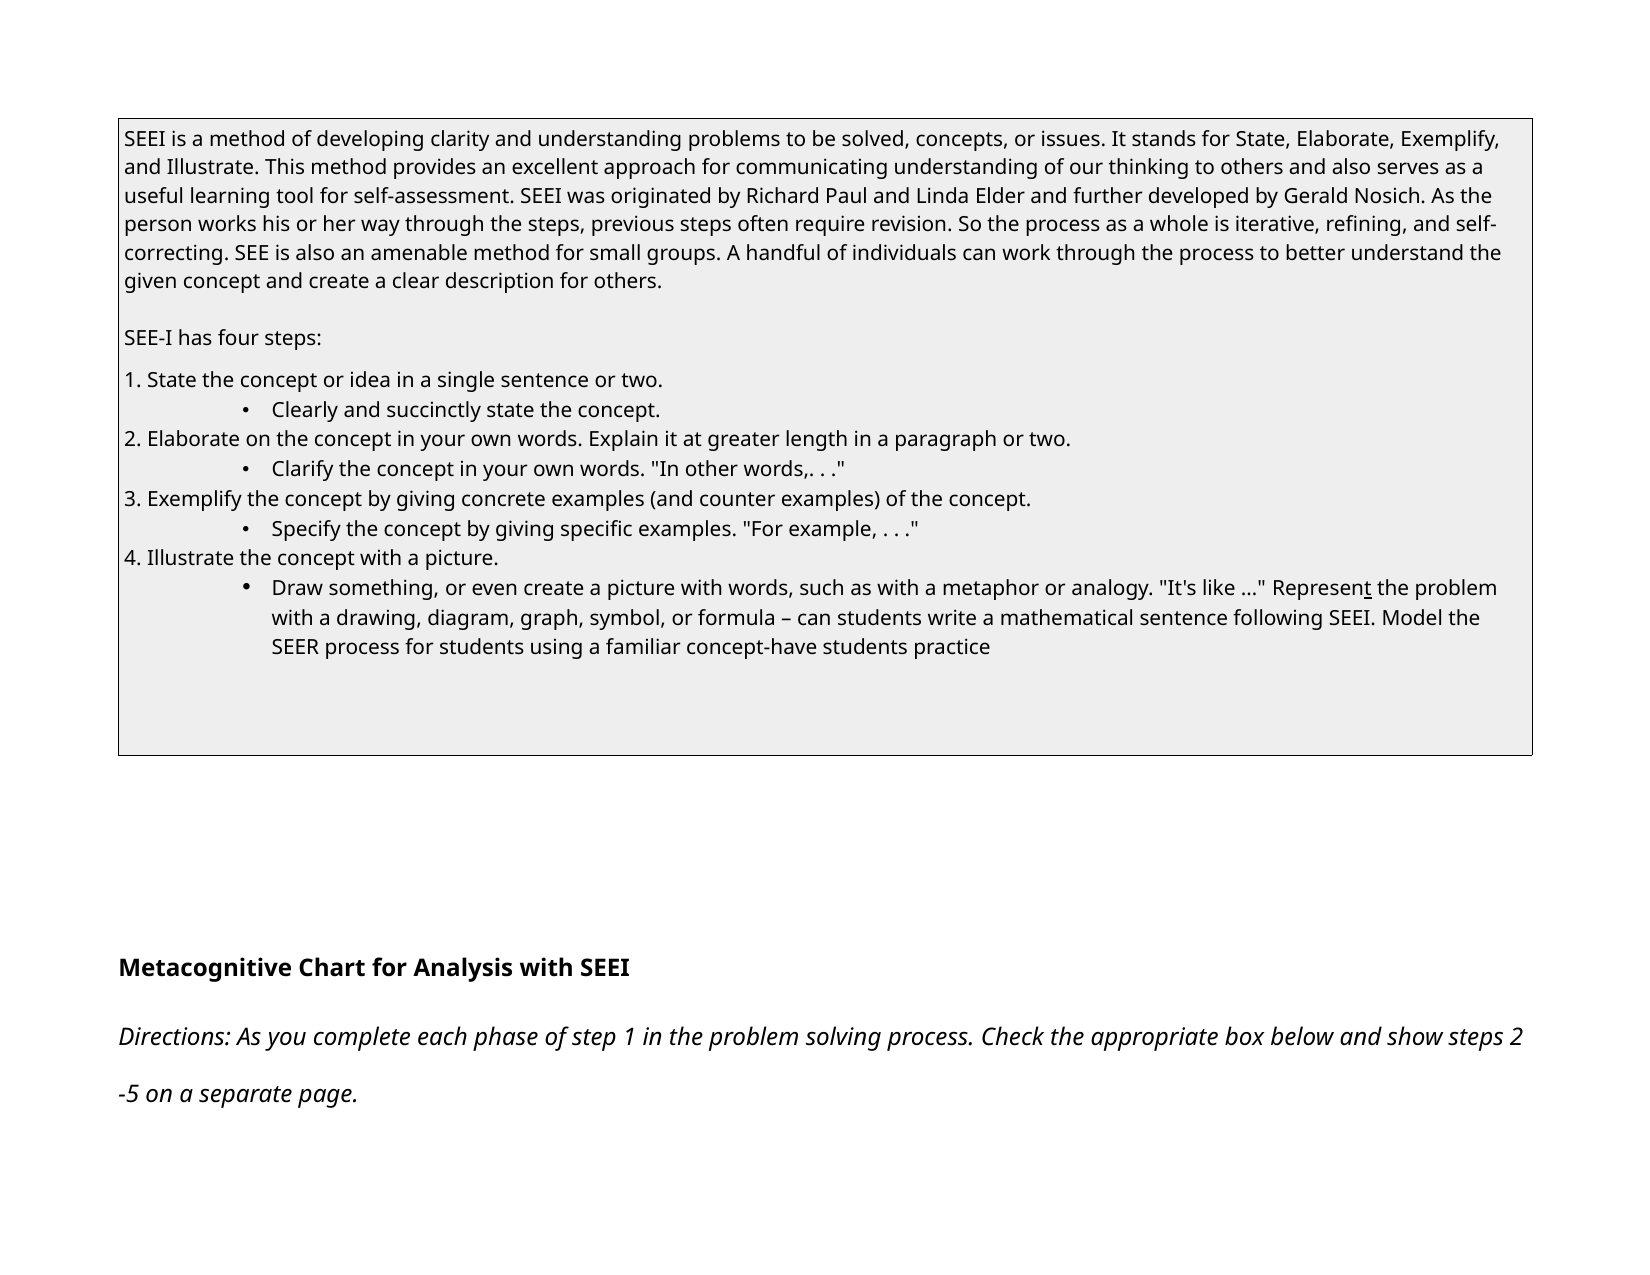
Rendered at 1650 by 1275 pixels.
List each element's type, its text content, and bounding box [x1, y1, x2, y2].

text Directions: As you complete each phase of step 1 in the problem solving process. Check the appropriate box below and show steps 2 -5 on a separate page. [118, 1020, 1532, 1133]
text Metacognitive Chart for Analysis with SEEI [118, 951, 1532, 1007]
table_header SEEI is a method of developing clarity and understanding problems to be solved, concepts, or issues. It stands for State, Elaborate, Exemplify, and Illustrate. This method provides an excellent approach for communicating understanding of our thinking to others and also serves as a useful learning tool for self-assessment. SEEI was originated by Richard Paul and Linda Elder and further developed by Gerald Nosich. As the person works his or her way through the steps, previous steps often require revision. So the process as a whole is iterative, refining, and self-correcting. SEE is also an amenable method for small groups. A handful of individuals can work through the process to better understand the given concept and create a clear description for others. SEE-I has four steps: 1. State the concept or idea in a single sentence or two. Clearly and succinctly state the concept. 2. Elaborate on the concept in your own words. Explain it at greater length in a paragraph or two. Clarify the concept in your own words. "In other words,. . ." 3. Exemplify the concept by giving concrete examples (and counter examples) of the concept. Specify the concept by giving specific examples. "For example, . . ." 4. Illustrate the concept with a picture. Draw something, or even create a picture with words, such as with a metaphor or analogy. "It's like …" Represent the problem with a drawing, diagram, graph, symbol, or formula – can students write a mathematical sentence following SEEI. Model the SEER process for students using a familiar concept-have students practice [119, 119, 1532, 755]
